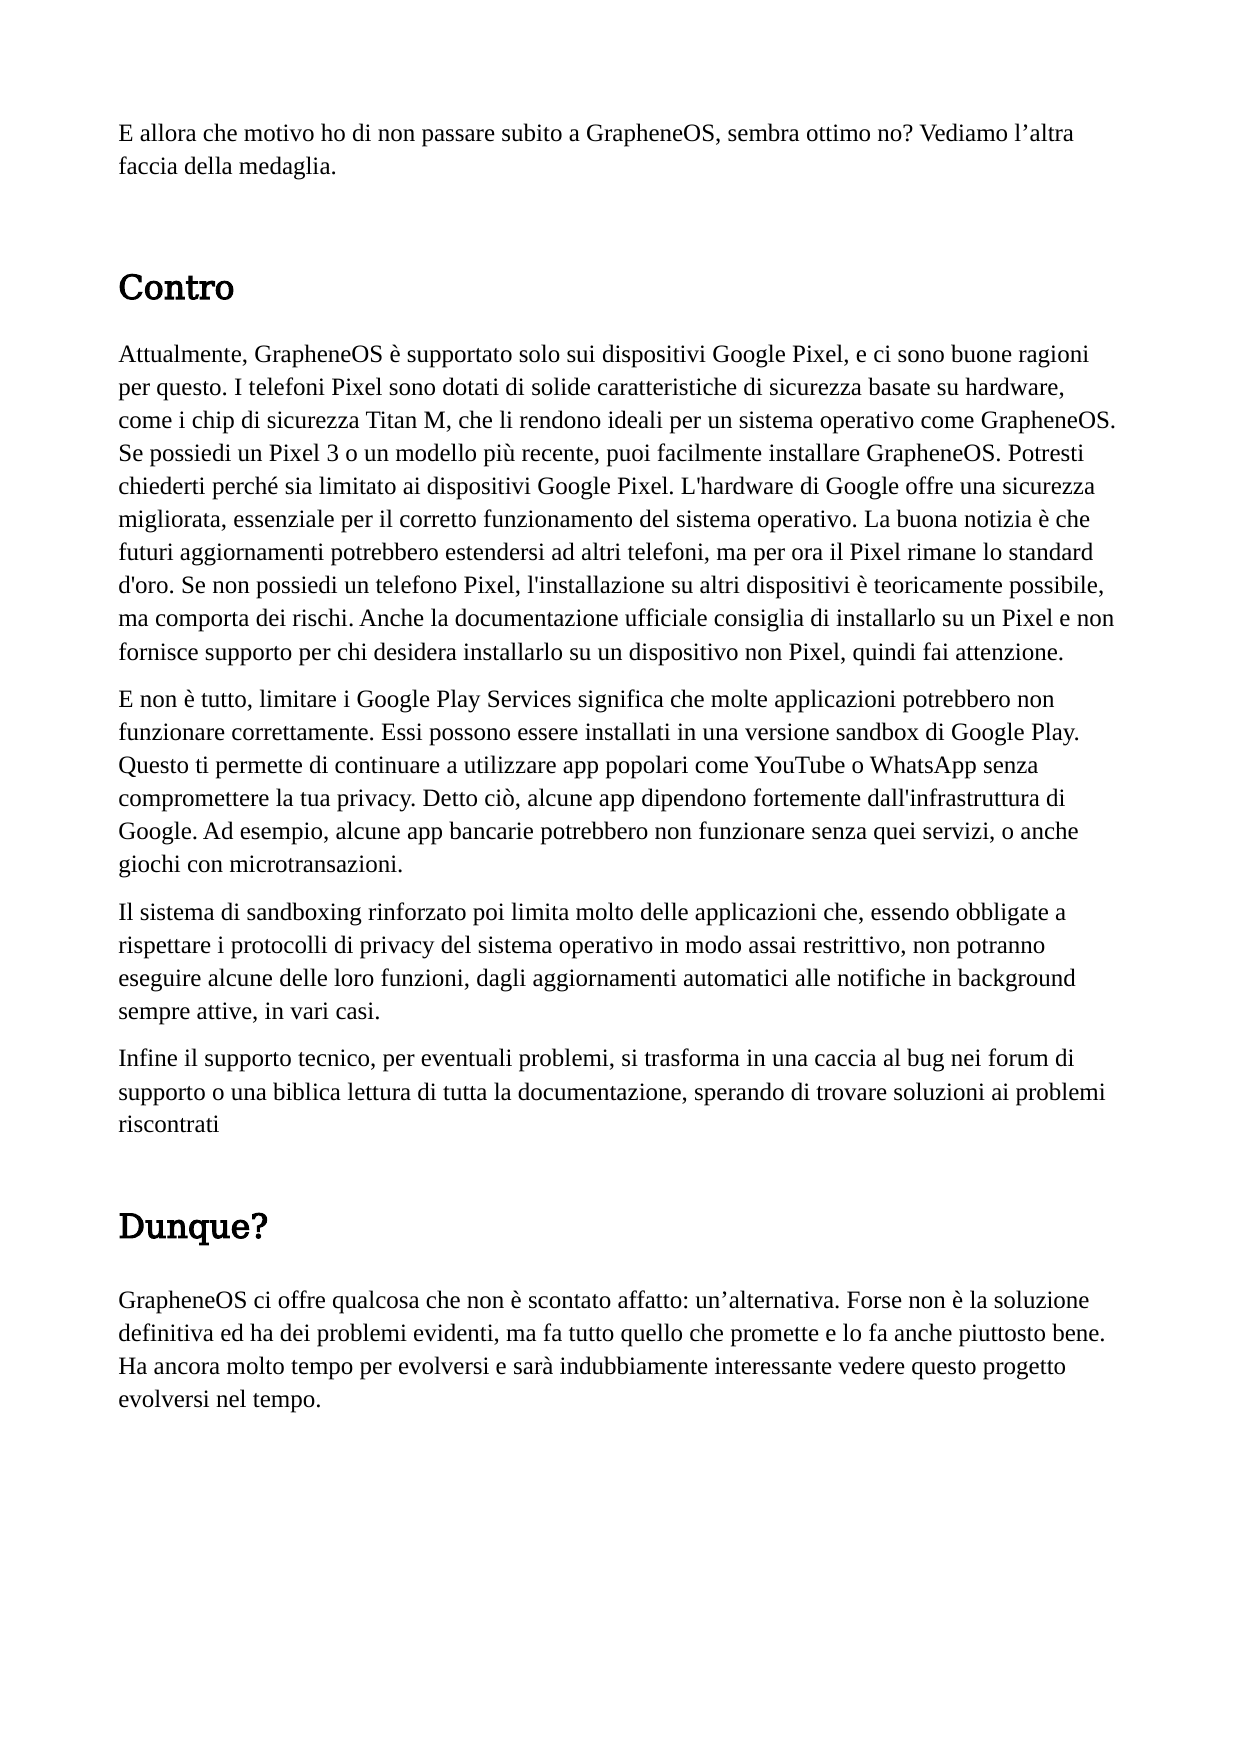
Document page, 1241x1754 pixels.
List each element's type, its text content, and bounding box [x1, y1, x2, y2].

text E allora che motivo ho di non passare subito a GrapheneOS, sembra ottimo no? Vediamo l’altra faccia della medaglia. [118, 118, 1122, 180]
text Contro [118, 266, 1122, 306]
text Infine il supporto tecnico, per eventuali problemi, si trasforma in una caccia al bug nei forum di supporto o una biblica lettura di tutta la documentazione, sperando di trovare soluzioni ai problemi riscontrati [118, 1043, 1122, 1138]
text Il sistema di sandboxing rinforzato poi limita molto delle applicazioni che, essendo obbligate a rispettare i protocolli di privacy del sistema operativo in modo assai restrittivo, non potranno eseguire alcune delle loro funzioni, dagli aggiornamenti automatici alle notifiche in background sempre attive, in vari casi. [118, 897, 1122, 1025]
text GrapheneOS ci offre qualcosa che non è scontato affatto: un’alternativa. Forse non è la soluzione definitiva ed ha dei problemi evidenti, ma fa tutto quello che promette e lo fa anche piuttosto bene. Ha ancora molto tempo per evolversi e sarà indubbiamente interessante vedere questo progetto evolversi nel tempo. [118, 1285, 1122, 1413]
text Dunque? [118, 1205, 1122, 1245]
text Attualmente, GrapheneOS è supportato solo sui dispositivi Google Pixel, e ci sono buone ragioni per questo. I telefoni Pixel sono dotati di solide caratteristiche di sicurezza basate su hardware, come i chip di sicurezza Titan M, che li rendono ideali per un sistema operativo come GrapheneOS. Se possiedi un Pixel 3 o un modello più recente, puoi facilmente installare GrapheneOS. Potresti chiederti perché sia limitato ai dispositivi Google Pixel. L'hardware di Google offre una sicurezza migliorata, essenziale per il corretto funzionamento del sistema operativo. La buona notizia è che futuri aggiornamenti potrebbero estendersi ad altri telefoni, ma per ora il Pixel rimane lo standard d'oro. Se non possiedi un telefono Pixel, l'installazione su altri dispositivi è teoricamente possibile, ma comporta dei rischi. Anche la documentazione ufficiale consiglia di installarlo su un Pixel e non fornisce supporto per chi desidera installarlo su un dispositivo non Pixel, quindi fai attenzione. [118, 339, 1122, 665]
text E non è tutto, limitare i Google Play Services significa che molte applicazioni potrebbero non funzionare correttamente. Essi possono essere installati in una versione sandbox di Google Play. Questo ti permette di continuare a utilizzare app popolari come YouTube o WhatsApp senza compromettere la tua privacy. Detto ciò, alcune app dipendono fortemente dall'infrastruttura di Google. Ad esempio, alcune app bancarie potrebbero non funzionare senza quei servizi, o anche giochi con microtransazioni. [118, 684, 1122, 878]
